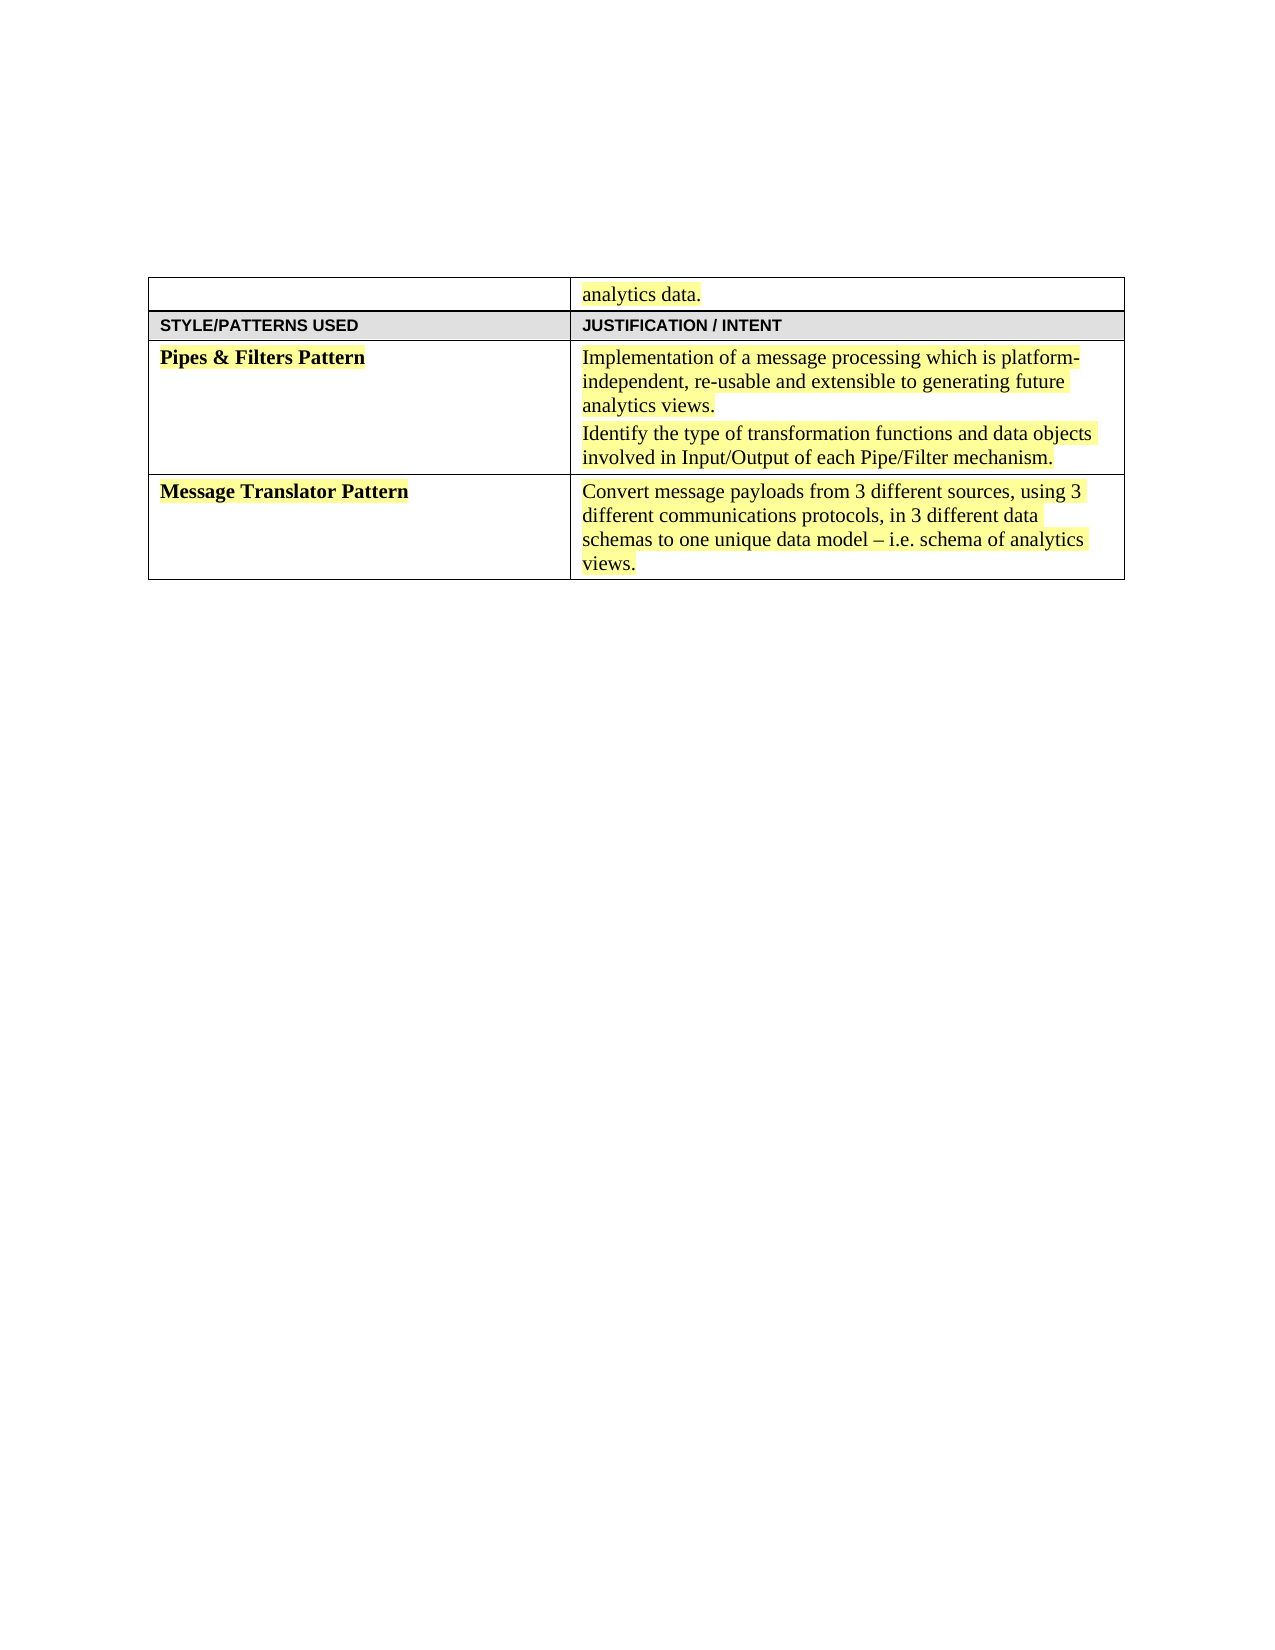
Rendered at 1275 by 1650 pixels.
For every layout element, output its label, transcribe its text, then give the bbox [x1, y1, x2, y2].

table_cell Implementation of a message processing which is platform-independent, re-usable and extensible to generating future analytics views. Identify the type of transformation functions and data objects involved in Input/Output of each Pipe/Filter mechanism. [571, 341, 1124, 473]
table_cell analytics data. [571, 278, 1124, 310]
table_cell Message Translator Pattern [149, 475, 570, 579]
table_header JUSTIFICATION / INTENT [571, 312, 1124, 339]
table_cell Convert message payloads from 3 different sources, using 3 different communications protocols, in 3 different data schemas to one unique data model – i.e. schema of analytics views. [571, 475, 1124, 579]
table_cell [149, 278, 570, 310]
table_cell Pipes & Filters Pattern [149, 341, 570, 473]
table_header STYLE/PATTERNS USED [149, 312, 570, 339]
